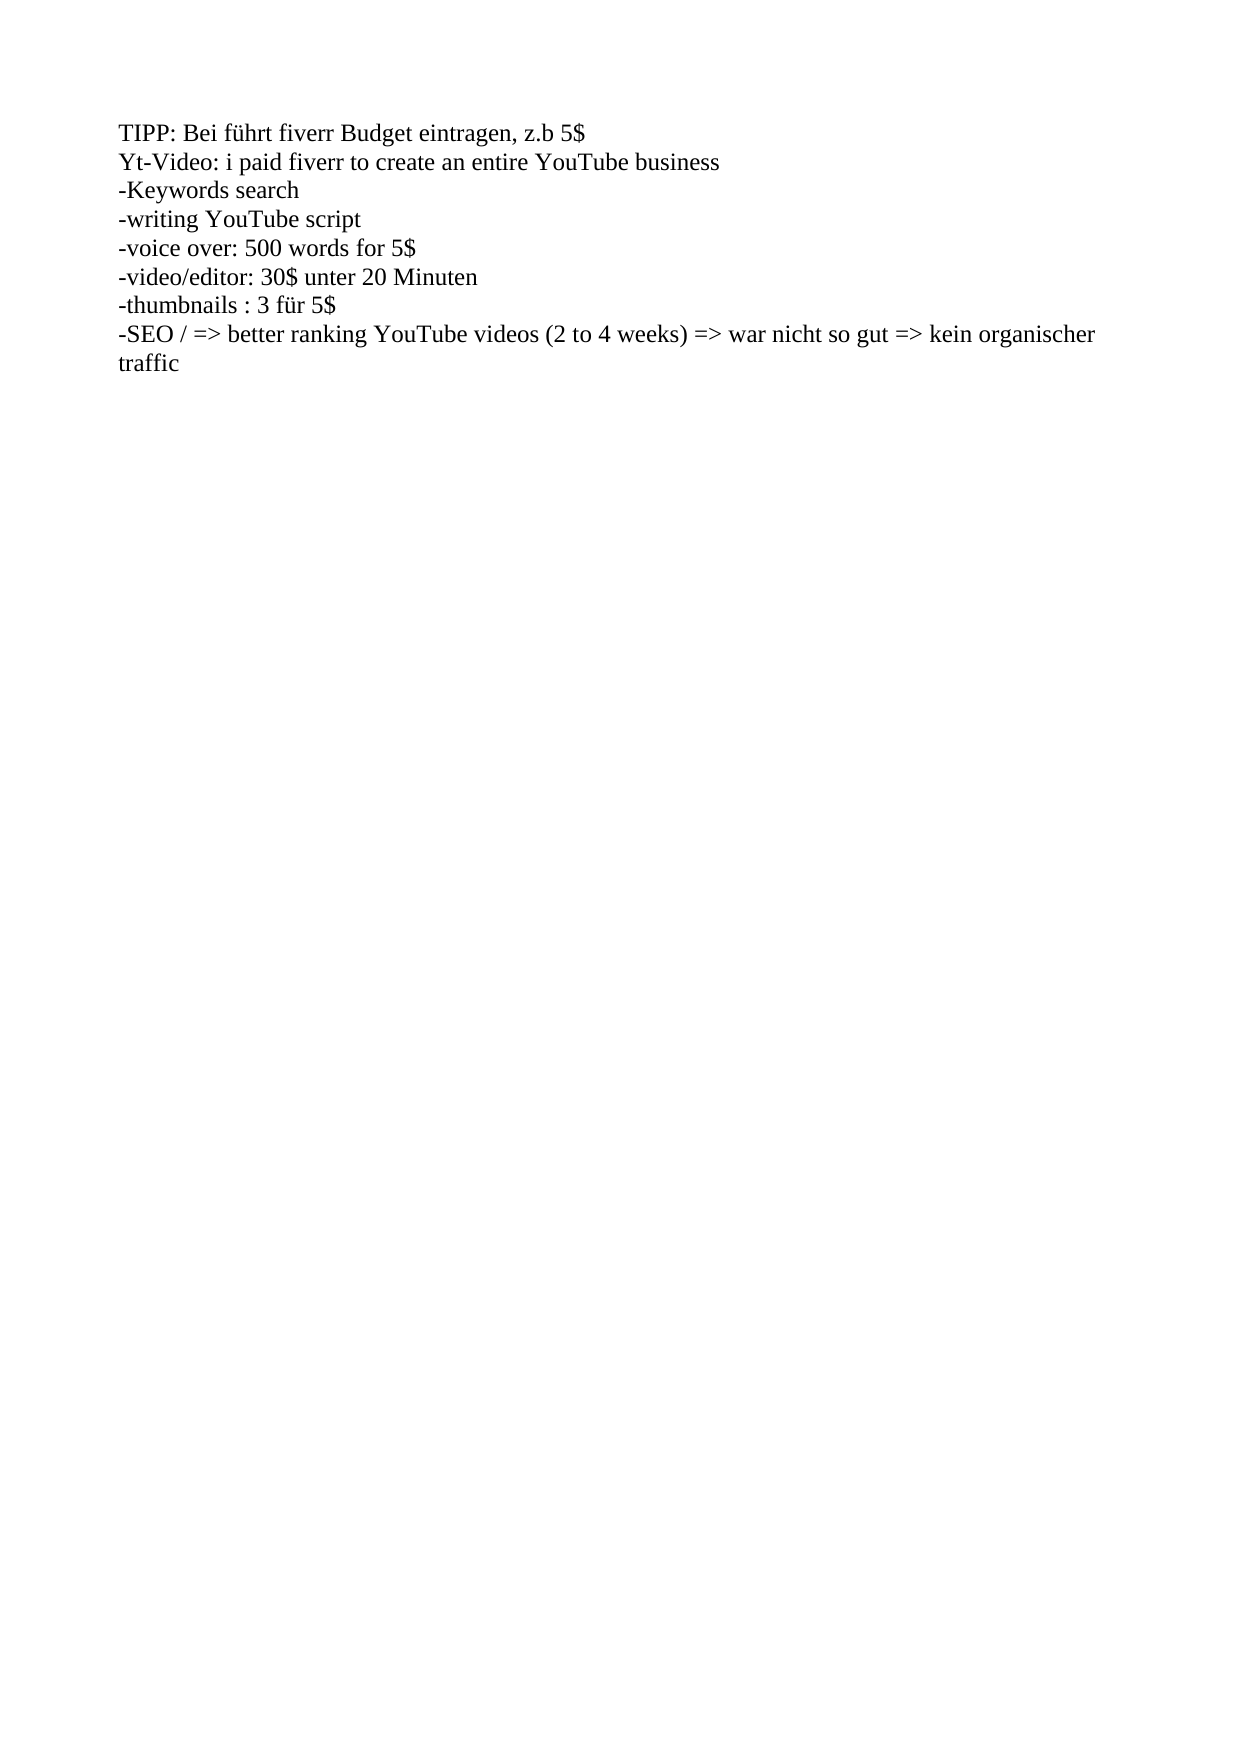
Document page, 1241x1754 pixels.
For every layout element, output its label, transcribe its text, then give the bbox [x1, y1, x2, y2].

text -video/editor: 30$ unter 20 Minuten [118, 262, 1122, 291]
text -writing YouTube script [118, 204, 1122, 233]
text -SEO / => better ranking YouTube videos (2 to 4 weeks) => war nicht so gut => kein organischer traffic [118, 319, 1122, 377]
text -voice over: 500 words for 5$ [118, 233, 1122, 262]
text -thumbnails : 3 für 5$ [118, 291, 1122, 319]
text Yt-Video: i paid fiverr to create an entire YouTube business [118, 147, 1122, 176]
text TIPP: Bei führt fiverr Budget eintragen, z.b 5$ [118, 118, 1122, 147]
text -Keywords search [118, 176, 1122, 204]
